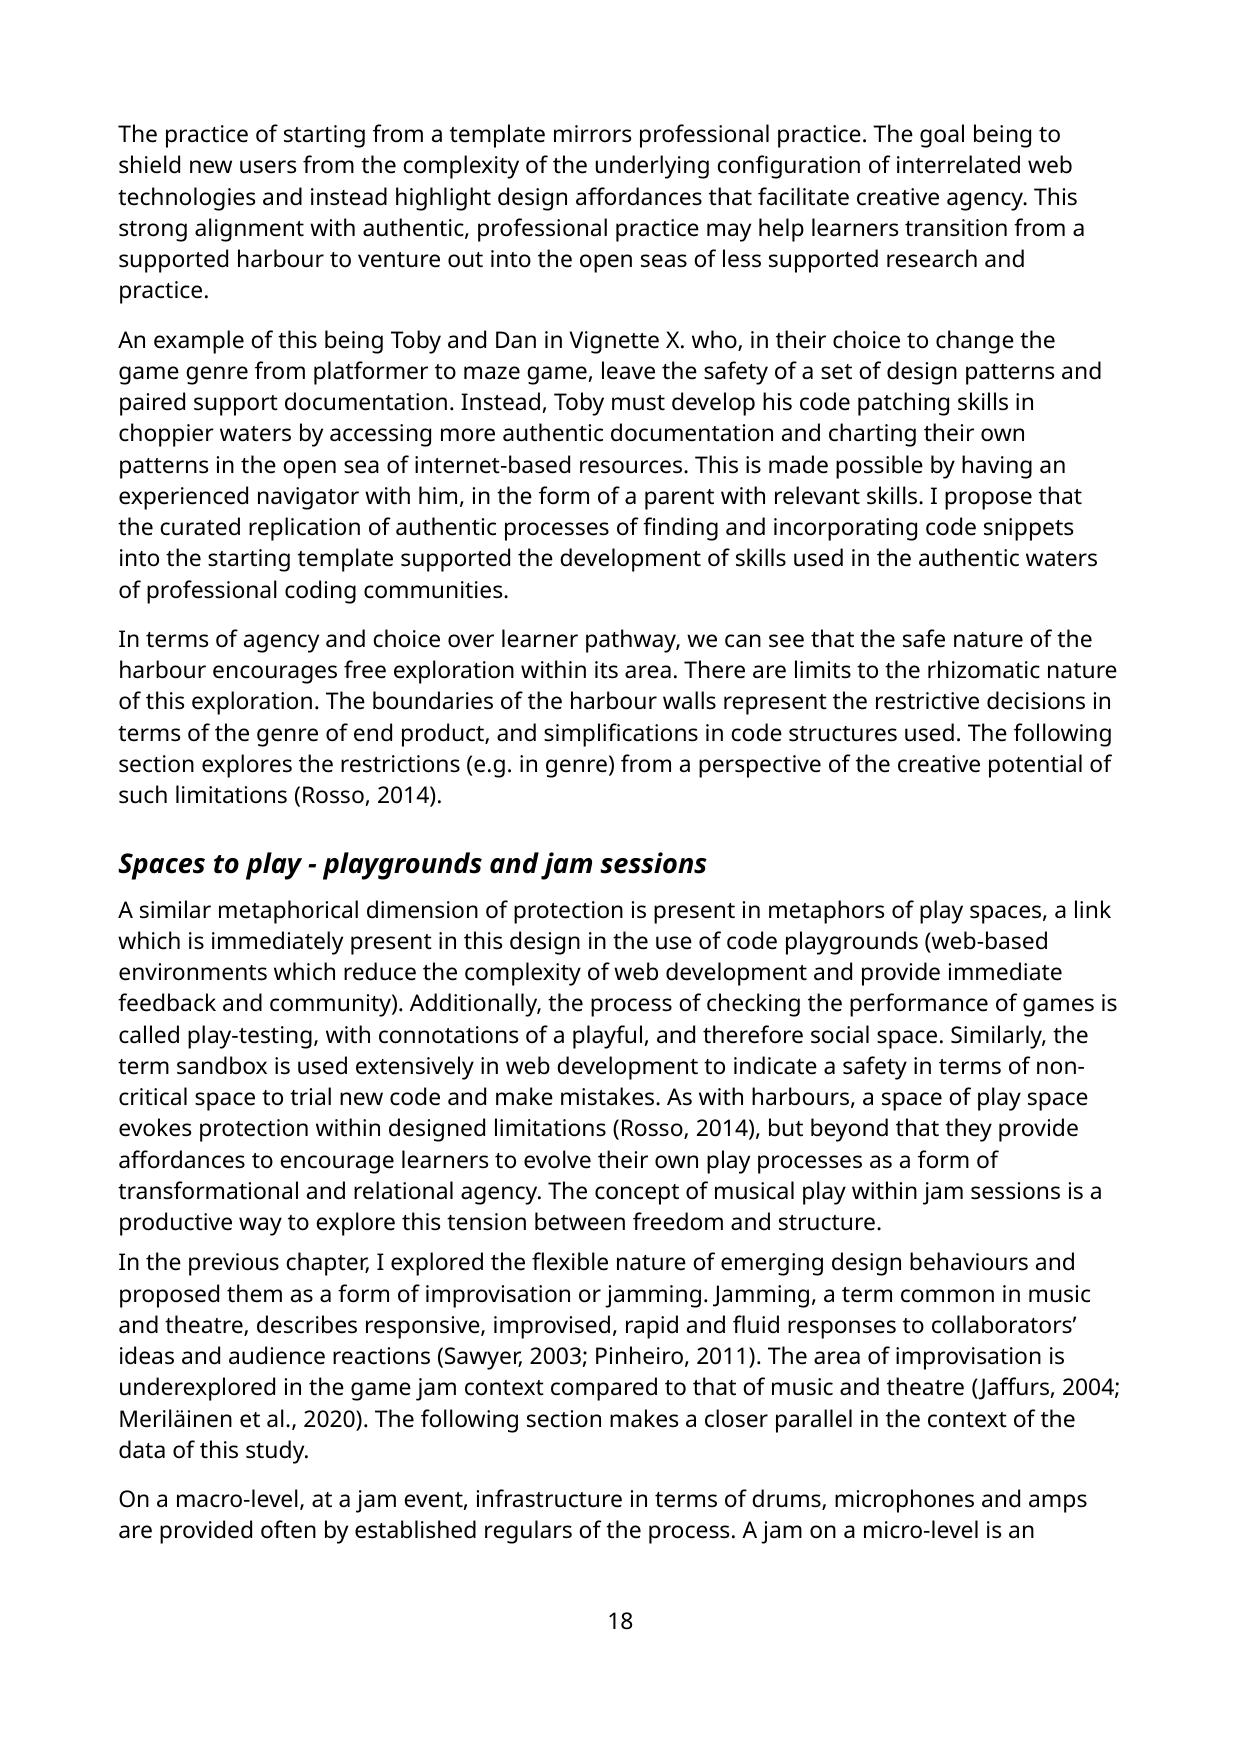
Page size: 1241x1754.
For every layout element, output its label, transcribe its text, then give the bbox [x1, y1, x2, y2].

text A similar metaphorical dimension of protection is present in metaphors of play spaces, a link which is immediately present in this design in the use of code playgrounds (web-based environments which reduce the complexity of web development and provide immediate feedback and community). Additionally, the process of checking the performance of games is called play-testing, with connotations of a playful, and therefore social space. Similarly, the term sandbox is used extensively in web development to indicate a safety in terms of non-critical space to trial new code and make mistakes. As with harbours, a space of play space evokes protection within designed limitations (Rosso, 2014), but beyond that they provide affordances to encourage learners to evolve their own play processes as a form of transformational and relational agency. The concept of musical play within jam sessions is a productive way to explore this tension between freedom and structure. [118, 893, 1122, 1237]
text An example of this being Toby and Dan in Vignette X. who, in their choice to change the game genre from platformer to maze game, leave the safety of a set of design patterns and paired support documentation. Instead, Toby must develop his code patching skills in choppier waters by accessing more authentic documentation and charting their own patterns in the open sea of internet-based resources. This is made possible by having an experienced navigator with him, in the form of a parent with relevant skills. I propose that the curated replication of authentic processes of finding and incorporating code snippets into the starting template supported the development of skills used in the authentic waters of professional coding communities. [118, 323, 1122, 605]
text In the previous chapter, I explored the flexible nature of emerging design behaviours and proposed them as a form of improvisation or jamming. Jamming, a term common in music and theatre, describes responsive, improvised, rapid and fluid responses to collaborators’ ideas and audience reactions (Sawyer, 2003; Pinheiro, 2011). The area of improvisation is underexplored in the game jam context compared to that of music and theatre (Jaffurs, 2004; Meriläinen et al., 2020). The following section makes a closer parallel in the context of the data of this study. [118, 1246, 1122, 1465]
text On a macro-level, at a jam event, infrastructure in terms of drums, microphones and amps are provided often by established regulars of the process. A jam on a micro-level is an [118, 1483, 1122, 1545]
text The practice of starting from a template mirrors professional practice. The goal being to shield new users from the complexity of the underlying configuration of interrelated web technologies and instead highlight design affordances that facilitate creative agency. This strong alignment with authentic, professional practice may help learners transition from a supported harbour to venture out into the open seas of less supported research and practice. [118, 118, 1122, 306]
text In terms of agency and choice over learner pathway, we can see that the safe nature of the harbour encourages free exploration within its area. There are limits to the rhizomatic nature of this exploration. The boundaries of the harbour walls represent the restrictive decisions in terms of the genre of end product, and simplifications in code structures used. The following section explores the restrictions (e.g. in genre) from a perspective of the creative potential of such limitations (Rosso, 2014). [118, 623, 1122, 810]
subtitle Spaces to play - playgrounds and jam sessions [118, 844, 1122, 881]
